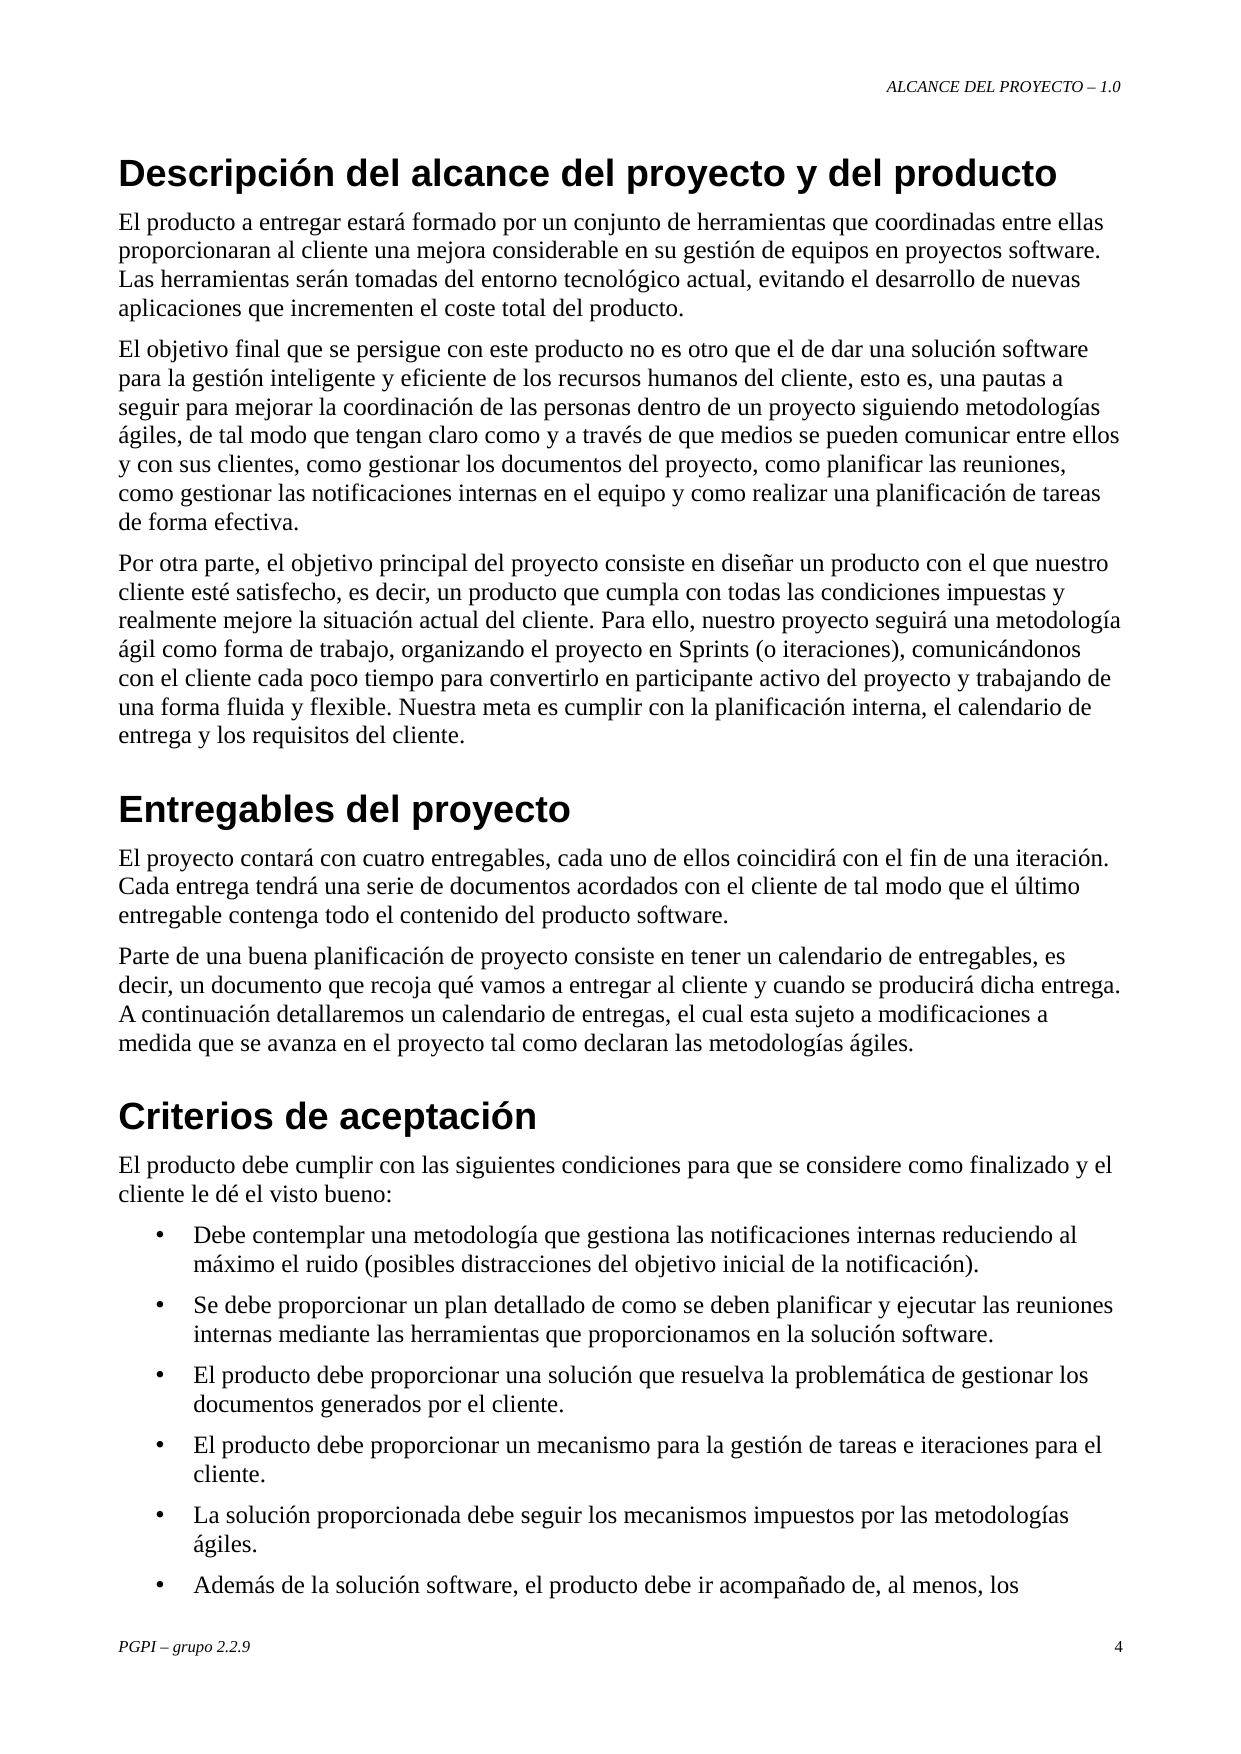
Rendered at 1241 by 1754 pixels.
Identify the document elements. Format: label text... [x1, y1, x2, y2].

text Por otra parte, el objetivo principal del proyecto consiste en diseñar un producto con el que nuestro cliente esté satisfecho, es decir, un producto que cumpla con todas las condiciones impuestas y realmente mejore la situación actual del cliente. Para ello, nuestro proyecto seguirá una metodología ágil como forma de trabajo, organizando el proyecto en Sprints (o iteraciones), comunicándonos con el cliente cada poco tiempo para convertirlo en participante activo del proyecto y trabajando de una forma fluida y flexible. Nuestra meta es cumplir con la planificación interna, el calendario de entrega y los requisitos del cliente. [118, 548, 1122, 749]
text El producto debe cumplir con las siguientes condiciones para que se considere como finalizado y el cliente le dé el visto bueno: [118, 1150, 1122, 1208]
subtitle Descripción del alcance del proyecto y del producto [118, 150, 1122, 194]
list El producto debe proporcionar una solución que resuelva la problemática de gestionar los documentos generados por el cliente. [156, 1360, 1122, 1418]
list Se debe proporcionar un plan detallado de como se deben planificar y ejecutar las reuniones internas mediante las herramientas que proporcionamos en la solución software. [156, 1290, 1122, 1348]
text El objetivo final que se persigue con este producto no es otro que el de dar una solución software para la gestión inteligente y eficiente de los recursos humanos del cliente, esto es, una pautas a seguir para mejorar la coordinación de las personas dentro de un proyecto siguiendo metodologías ágiles, de tal modo que tengan claro como y a través de que medios se pueden comunicar entre ellos y con sus clientes, como gestionar los documentos del proyecto, como planificar las reuniones, como gestionar las notificaciones internas en el equipo y como realizar una planificación de tareas de forma efectiva. [118, 334, 1122, 535]
list La solución proporcionada debe seguir los mecanismos impuestos por las metodologías ágiles. [156, 1500, 1122, 1558]
list El producto debe proporcionar un mecanismo para la gestión de tareas e iteraciones para el cliente. [156, 1430, 1122, 1488]
text El proyecto contará con cuatro entregables, cada uno de ellos coincidirá con el fin de una iteración. Cada entrega tendrá una serie de documentos acordados con el cliente de tal modo que el último entregable contenga todo el contenido del producto software. [118, 843, 1122, 929]
subtitle Entregables del proyecto [118, 787, 1122, 830]
text Parte de una buena planificación de proyecto consiste en tener un calendario de entregables, es decir, un documento que recoja qué vamos a entregar al cliente y cuando se producirá dicha entrega. A continuación detallaremos un calendario de entregas, el cual esta sujeto a modificaciones a medida que se avanza en el proyecto tal como declaran las metodologías ágiles. [118, 941, 1122, 1056]
text El producto a entregar estará formado por un conjunto de herramientas que coordinadas entre ellas proporcionaran al cliente una mejora considerable en su gestión de equipos en proyectos software. Las herramientas serán tomadas del entorno tecnológico actual, evitando el desarrollo de nuevas aplicaciones que incrementen el coste total del producto. [118, 207, 1122, 322]
subtitle Criterios de aceptación [118, 1094, 1122, 1138]
list Además de la solución software, el producto debe ir acompañado de, al menos, los [156, 1570, 1122, 1599]
list Debe contemplar una metodología que gestiona las notificaciones internas reduciendo al máximo el ruido (posibles distracciones del objetivo inicial de la notificación). [156, 1220, 1122, 1278]
